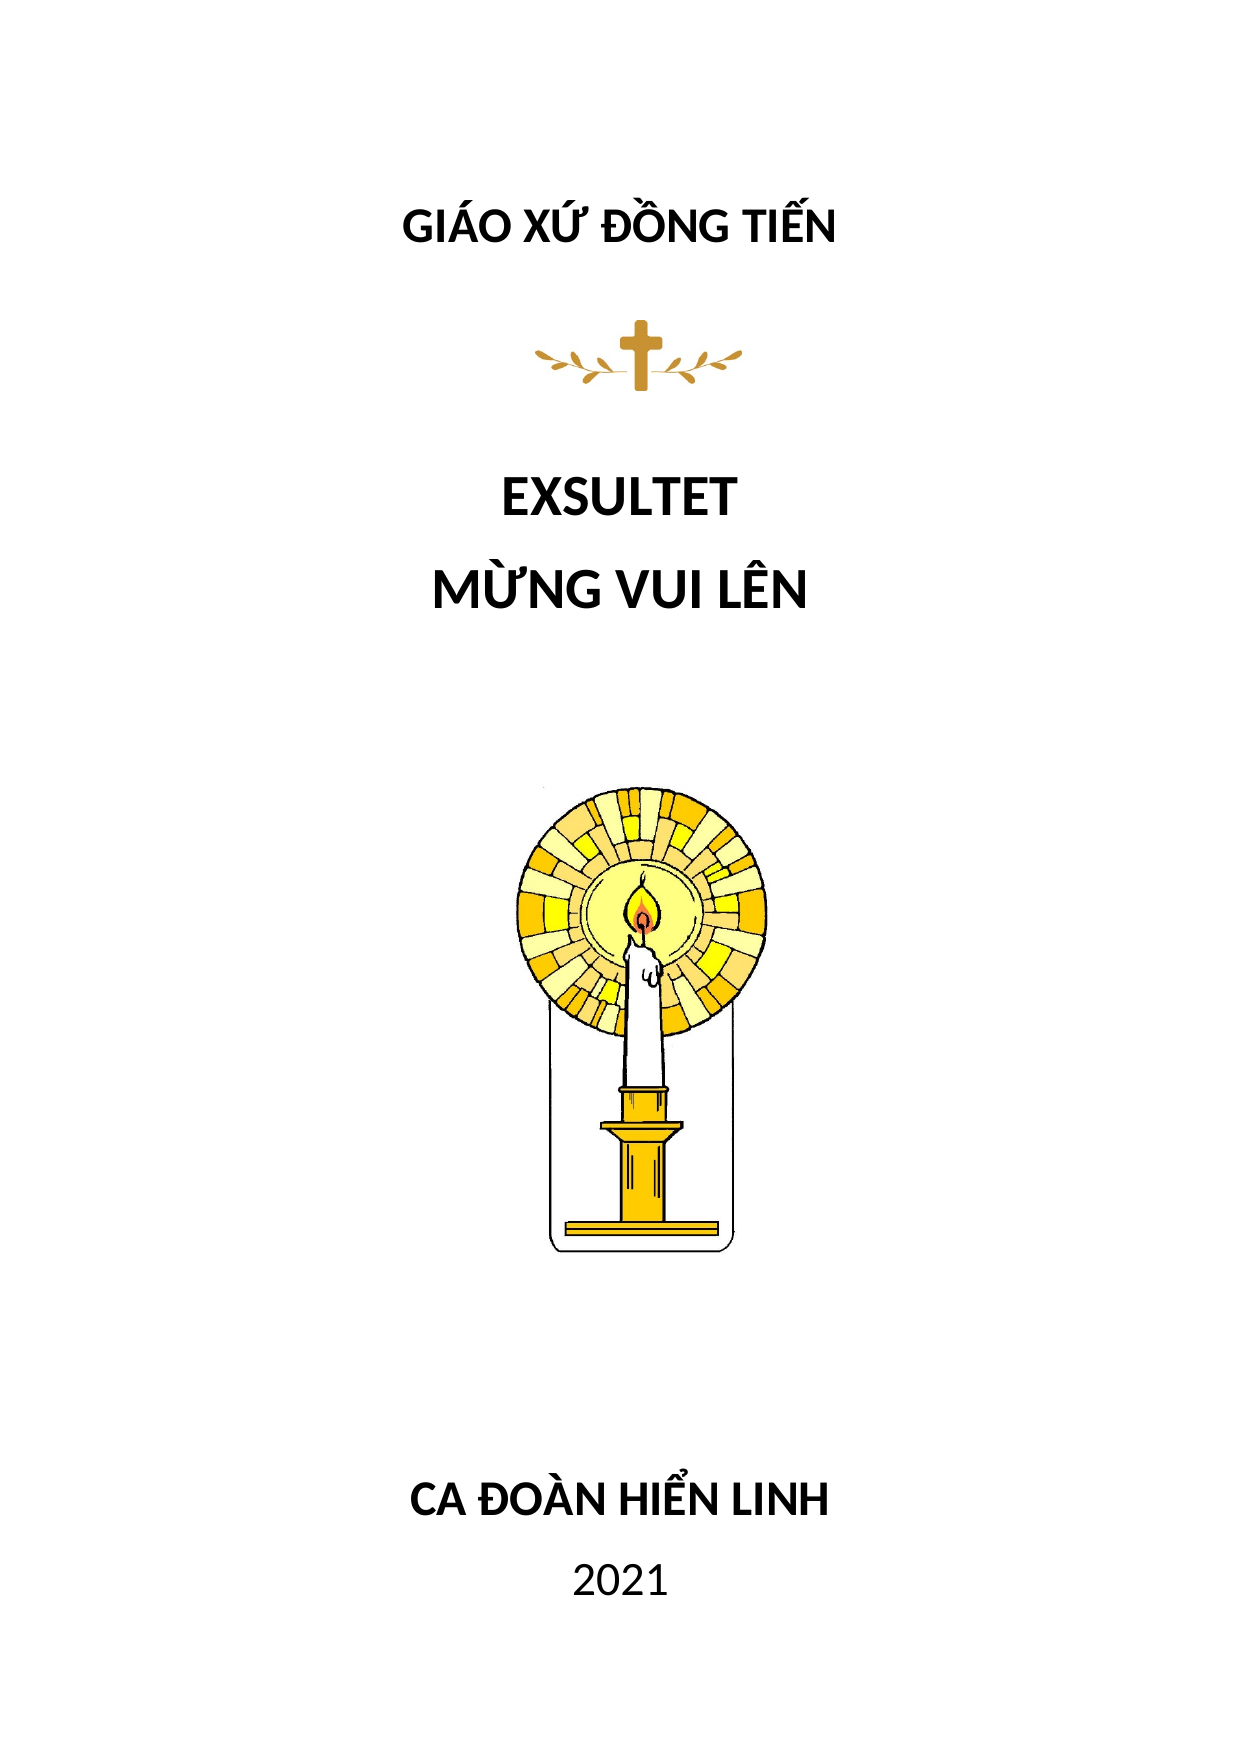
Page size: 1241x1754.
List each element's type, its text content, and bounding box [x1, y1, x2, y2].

text MỪNG VUI LÊN [150, 552, 1090, 623]
text EXSULTET [150, 458, 1090, 530]
text 2021 [150, 1549, 1090, 1608]
picture [501, 773, 775, 1259]
text GIÁO XỨ ĐỒNG TIẾN [150, 194, 1090, 255]
picture [535, 320, 742, 391]
text CA ĐOÀN HIỂN LINH [150, 1467, 1090, 1528]
